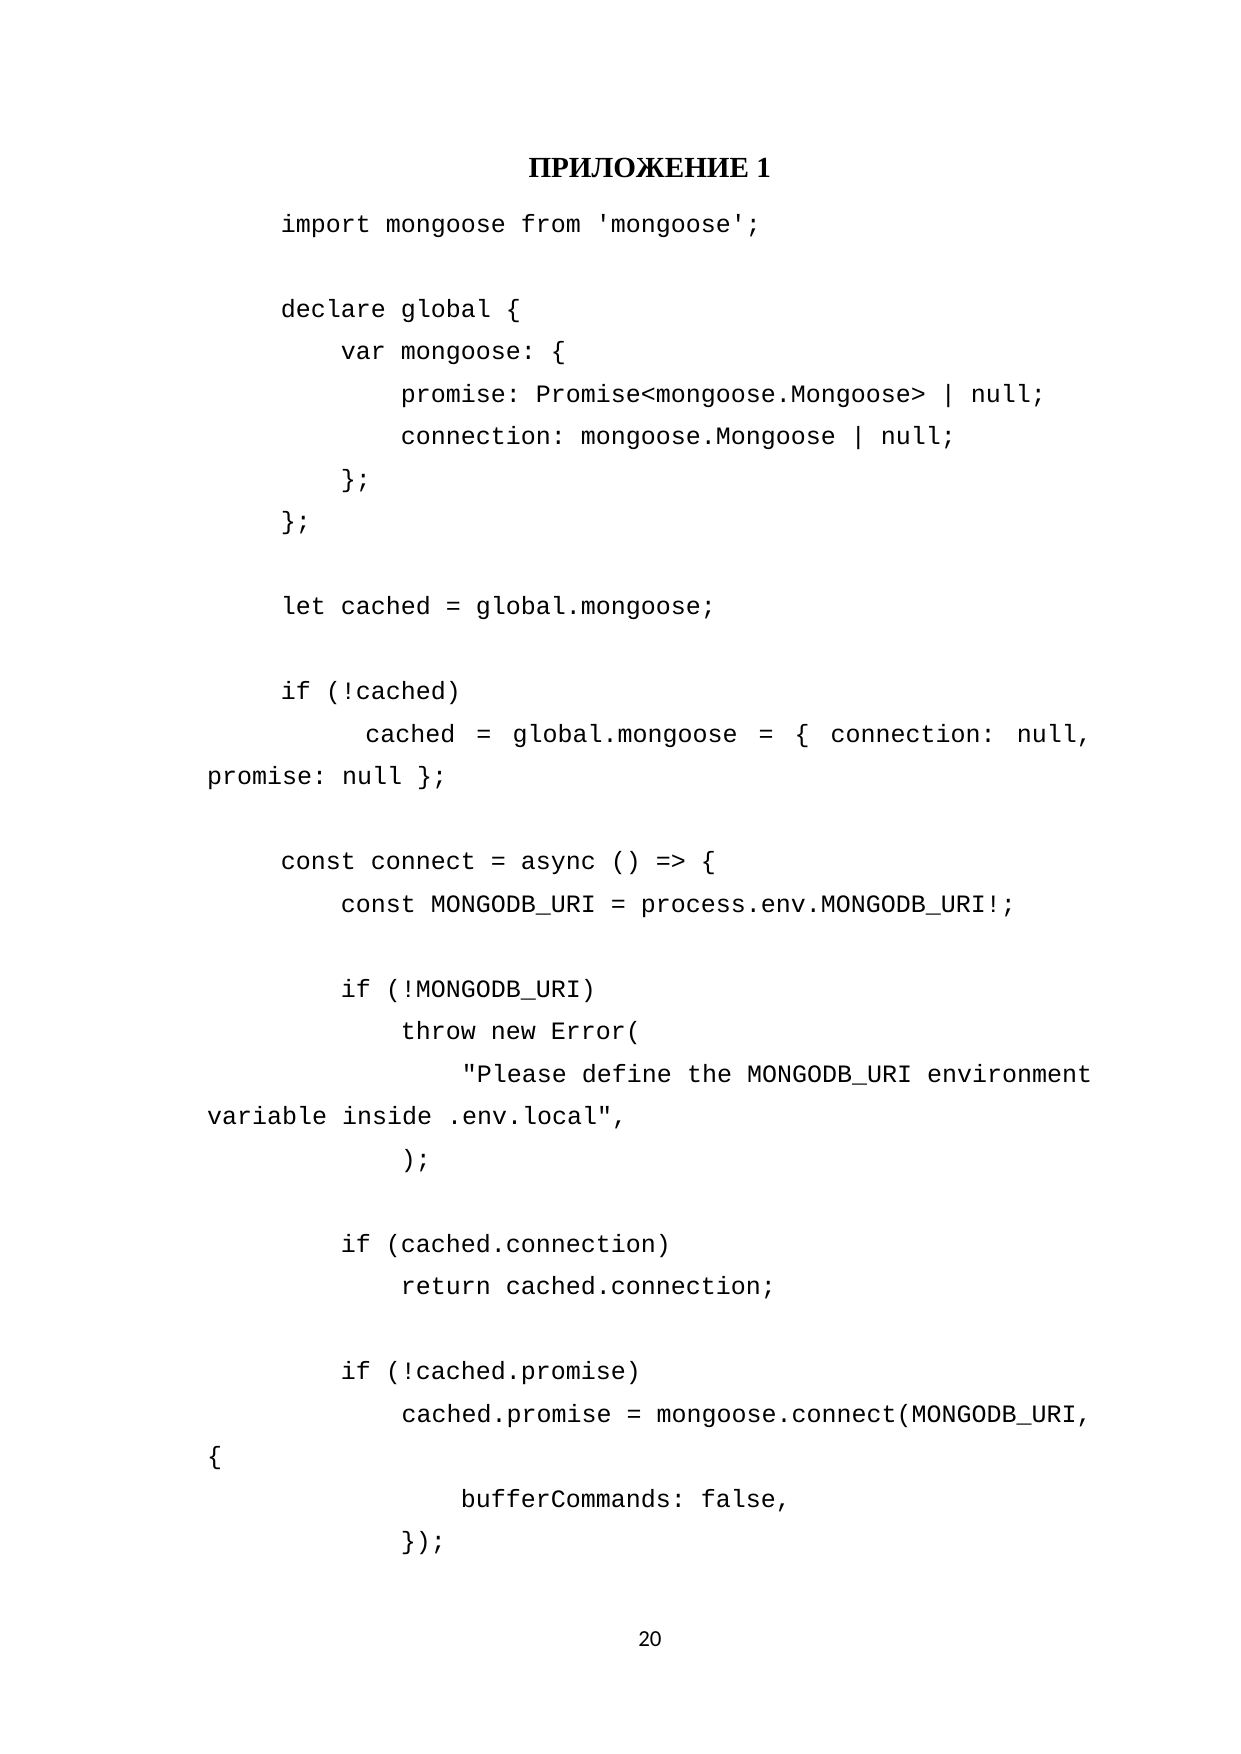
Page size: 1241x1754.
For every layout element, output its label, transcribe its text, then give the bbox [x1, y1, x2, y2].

text if (cached.connection) [207, 1231, 1092, 1259]
text }; [207, 509, 1092, 537]
text import mongoose from 'mongoose'; [207, 211, 1092, 239]
text }); [207, 1529, 1092, 1557]
text bufferCommands: false, [207, 1486, 1092, 1514]
text promise: Promise<mongoose.Mongoose> | null; [207, 381, 1092, 409]
text }; [207, 466, 1092, 494]
text if (!MONGODB_URI) [207, 976, 1092, 1004]
subtitle Приложение 1 [207, 150, 1092, 183]
text let cached = global.mongoose; [207, 594, 1092, 622]
text throw new Error( [207, 1019, 1092, 1047]
text var mongoose: { [207, 339, 1092, 367]
text const connect = async () => { [207, 849, 1092, 877]
text if (!cached.promise) [207, 1359, 1092, 1387]
text return cached.connection; [207, 1274, 1092, 1302]
text const MONGODB_URI = process.env.MONGODB_URI!; [207, 891, 1092, 919]
text cached = global.mongoose = { connection: null, promise: null }; [207, 721, 1092, 792]
text "Please define the MONGODB_URI environment variable inside .env.local", [207, 1061, 1092, 1132]
text cached.promise = mongoose.connect(MONGODB_URI, { [207, 1401, 1092, 1472]
text connection: mongoose.Mongoose | null; [207, 424, 1092, 452]
text ); [207, 1146, 1092, 1174]
text declare global { [207, 296, 1092, 324]
text if (!cached) [207, 679, 1092, 707]
